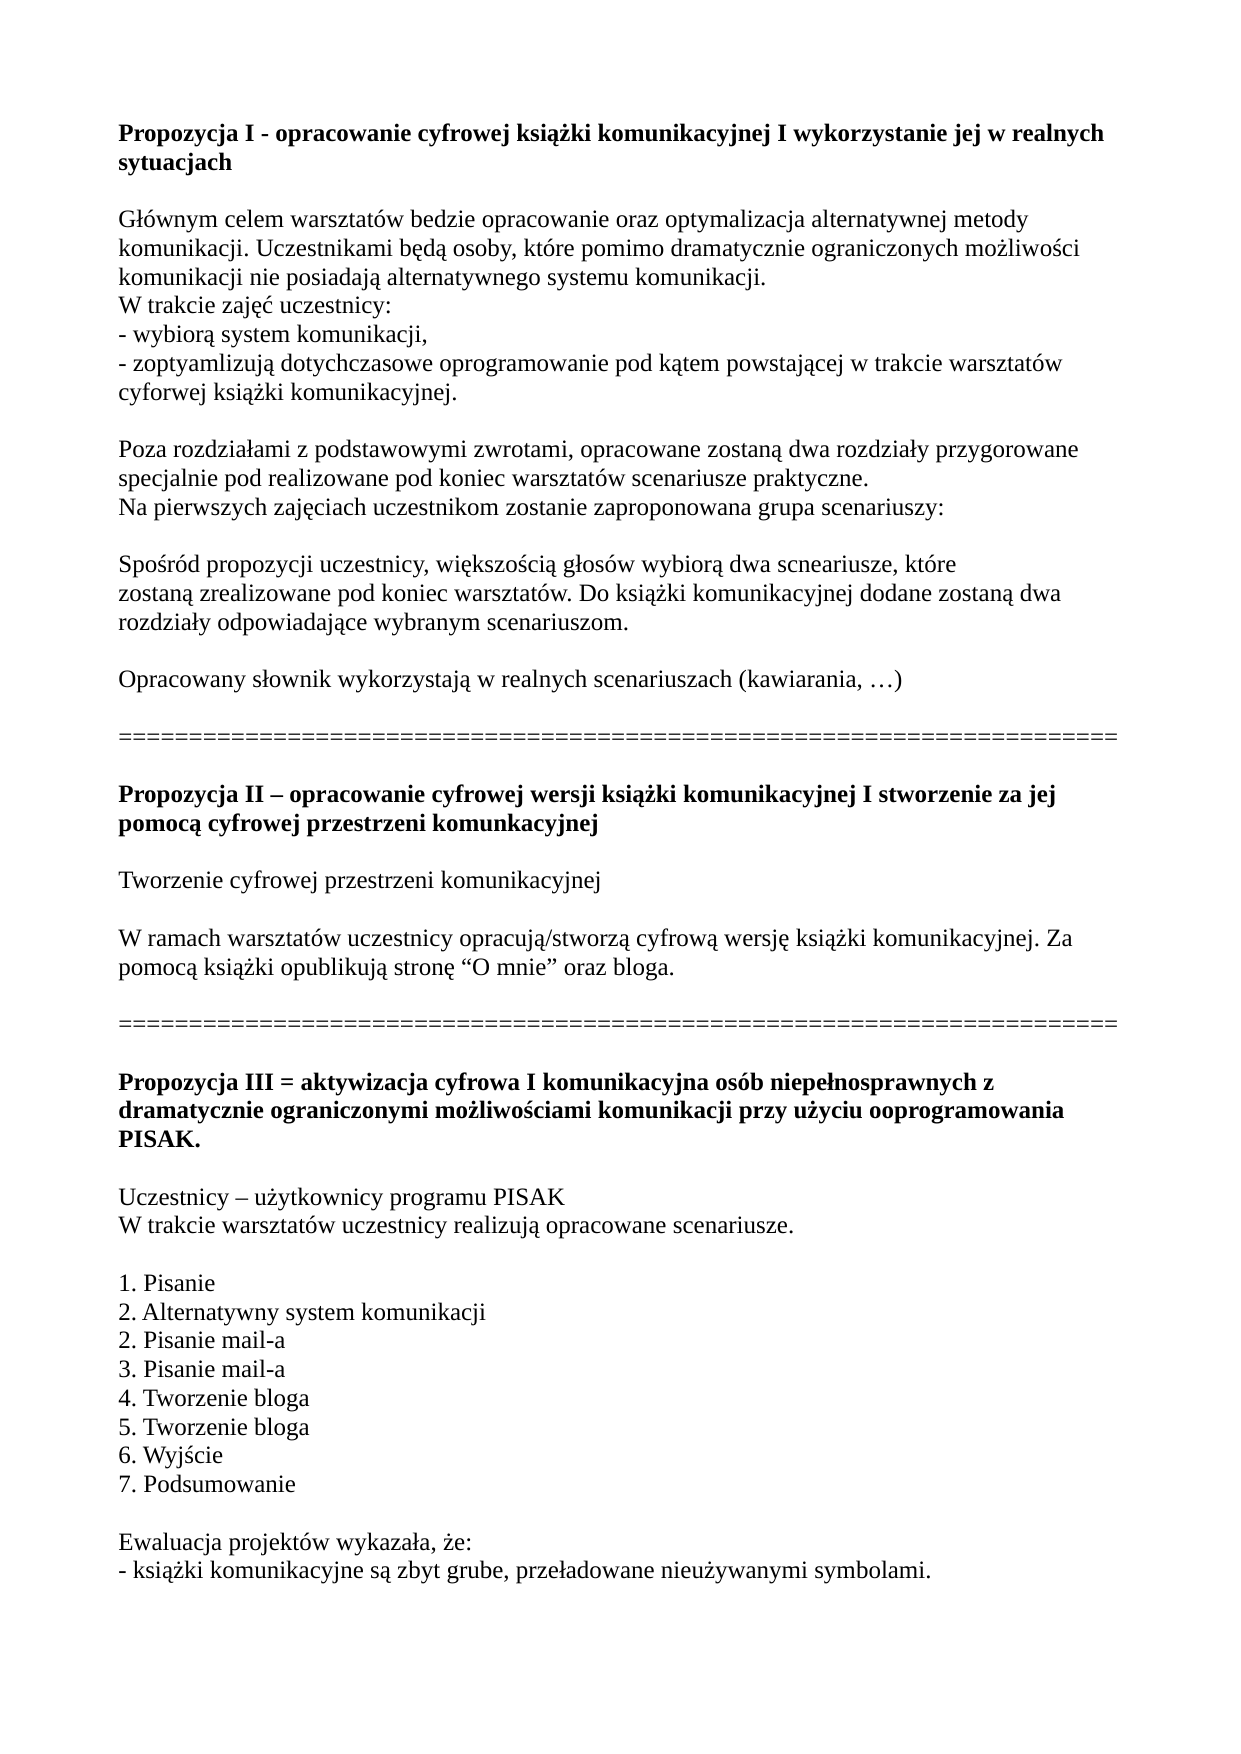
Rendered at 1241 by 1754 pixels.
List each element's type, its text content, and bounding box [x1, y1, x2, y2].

text ======================================================================= [118, 1009, 1122, 1038]
text 7. Podsumowanie [118, 1469, 1122, 1498]
text Ewaluacja projektów wykazała, że: [118, 1527, 1122, 1556]
text - książki komunikacyjne są zbyt grube, przeładowane nieużywanymi symbolami. [118, 1556, 1122, 1584]
text Uczestnicy – użytkownicy programu PISAK [118, 1182, 1122, 1211]
text Głównym celem warsztatów bedzie opracowanie oraz optymalizacja alternatywnej metody komunikacji. Uczestnikami będą osoby, które pomimo dramatycznie ograniczonych możliwości komunikacji nie posiadają alternatywnego systemu komunikacji. [118, 204, 1122, 291]
text 2. Pisanie mail-a [118, 1326, 1122, 1354]
text - zoptyamlizują dotychczasowe oprogramowanie pod kątem powstającej w trakcie warsztatów cyforwej książki komunikacyjnej. [118, 348, 1122, 406]
text 5. Tworzenie bloga [118, 1412, 1122, 1441]
text 4. Tworzenie bloga [118, 1383, 1122, 1412]
text ======================================================================= [118, 722, 1122, 751]
text - wybiorą system komunikacji, [118, 319, 1122, 348]
text Na pierwszych zajęciach uczestnikom zostanie zaproponowana grupa scenariuszy: [118, 492, 1122, 521]
text Tworzenie cyfrowej przestrzeni komunikacyjnej [118, 866, 1122, 894]
text Opracowany słownik wykorzystają w realnych scenariuszach (kawiarania, …) [118, 664, 1122, 693]
text 3. Pisanie mail-a [118, 1354, 1122, 1383]
text Propozycja III = aktywizacja cyfrowa I komunikacyjna osób niepełnosprawnych z dramatycznie ograniczonymi możliwościami komunikacji przy użyciu ooprogramowania PISAK. [118, 1067, 1122, 1153]
text W trakcie zajęć uczestnicy: [118, 291, 1122, 319]
text 2. Alternatywny system komunikacji [118, 1297, 1122, 1326]
text Propozycja I - opracowanie cyfrowej książki komunikacyjnej I wykorzystanie jej w realnych sytuacjach [118, 118, 1122, 176]
text W trakcie warsztatów uczestnicy realizują opracowane scenariusze. [118, 1211, 1122, 1239]
text Propozycja II – opracowanie cyfrowej wersji książki komunikacyjnej I stworzenie za jej pomocą cyfrowej przestrzeni komunkacyjnej [118, 779, 1122, 837]
text 6. Wyjście [118, 1441, 1122, 1469]
text Spośród propozycji uczestnicy, większością głosów wybiorą dwa scneariusze, które zostaną zrealizowane pod koniec warsztatów. Do książki komunikacyjnej dodane zostaną dwa rozdziały odpowiadające wybranym scenariuszom. [118, 549, 1122, 636]
text W ramach warsztatów uczestnicy opracują/stworzą cyfrową wersję książki komunikacyjnej. Za pomocą książki opublikują stronę “O mnie” oraz bloga. [118, 923, 1122, 981]
text Poza rozdziałami z podstawowymi zwrotami, opracowane zostaną dwa rozdziały przygorowane specjalnie pod realizowane pod koniec warsztatów scenariusze praktyczne. [118, 434, 1122, 492]
text 1. Pisanie [118, 1268, 1122, 1297]
